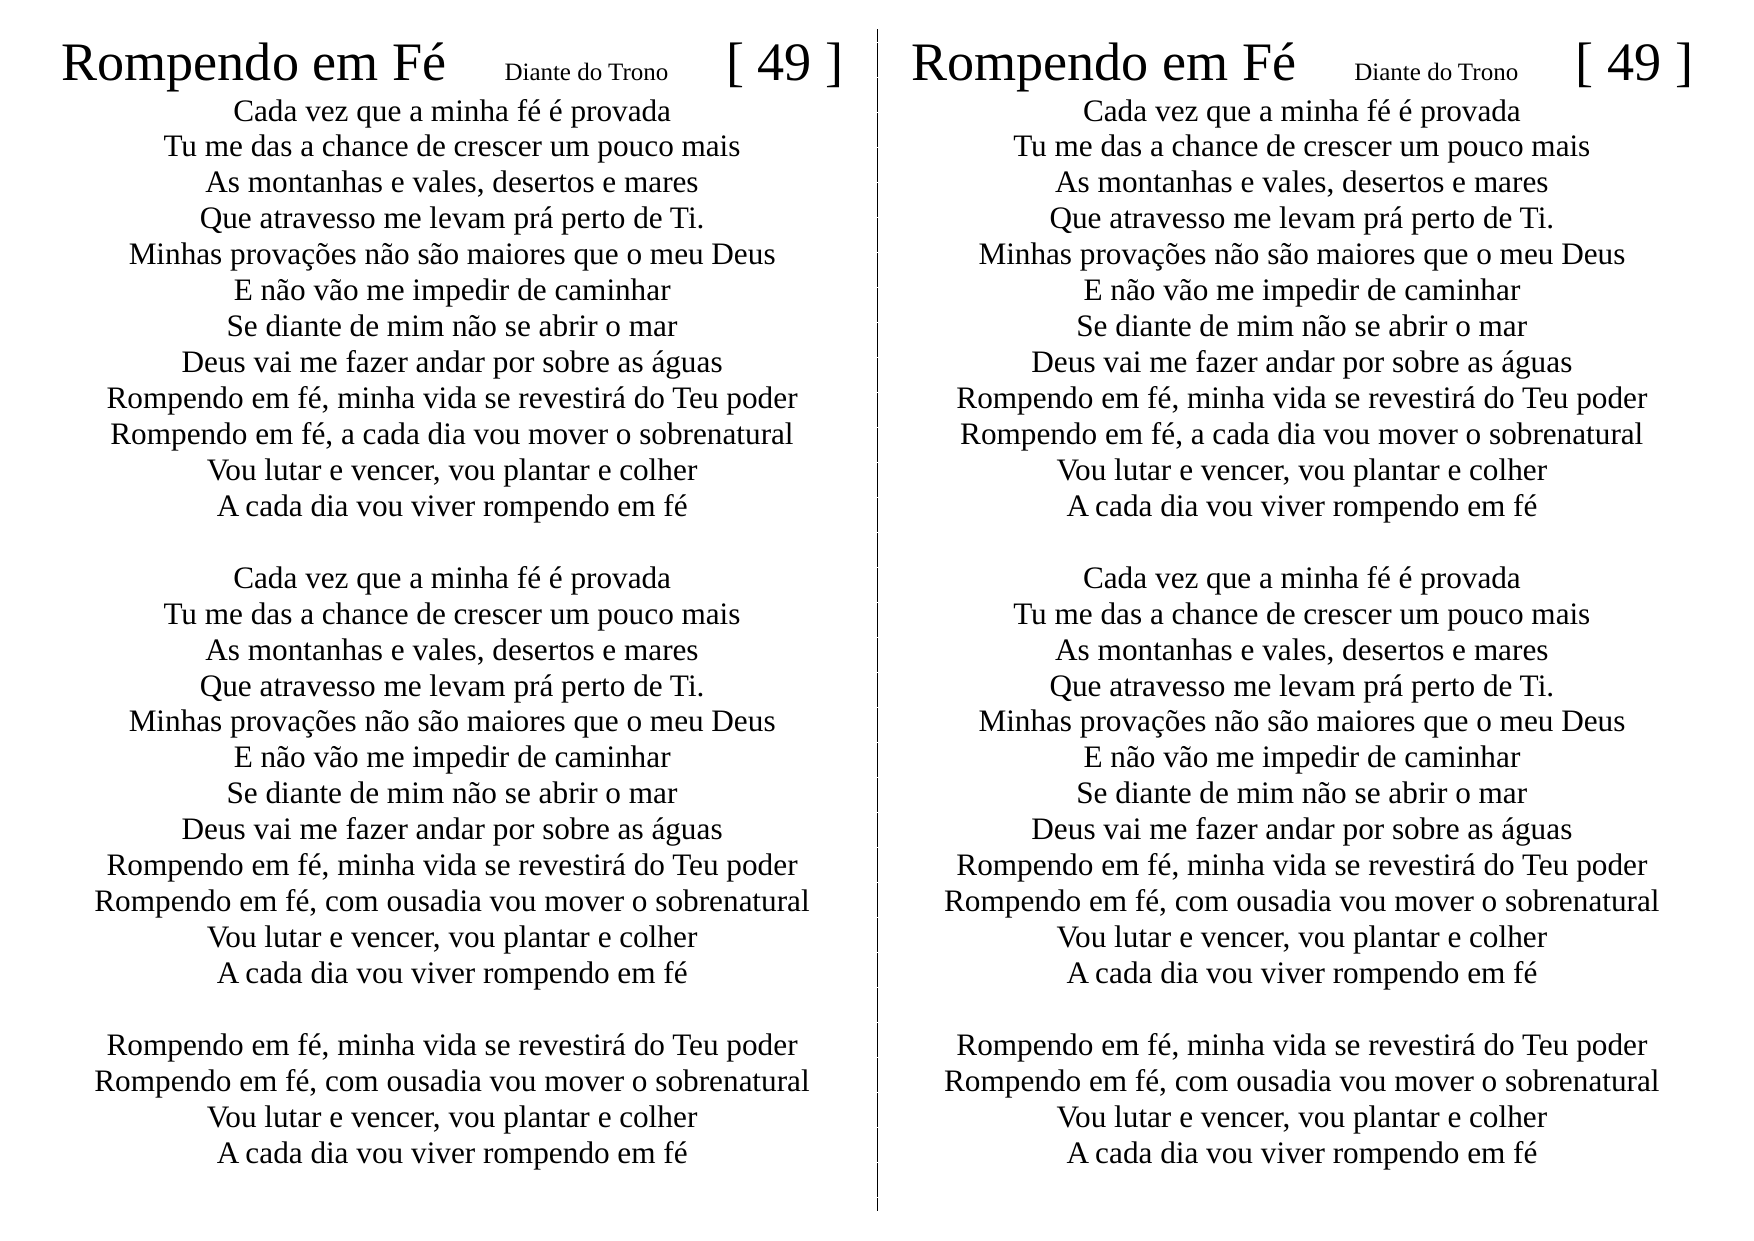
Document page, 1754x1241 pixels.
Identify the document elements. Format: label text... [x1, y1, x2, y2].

text Deus vai me fazer andar por sobre as águas [29, 811, 875, 846]
text Vou lutar e vencer, vou plantar e colher [879, 1098, 1724, 1134]
text Rompendo em fé, com ousadia vou mover o sobrenatural [29, 1062, 875, 1098]
text A cada dia vou viver rompendo em fé [879, 954, 1724, 990]
text Minhas provações não são maiores que o meu Deus [879, 703, 1724, 739]
text Rompendo em fé, com ousadia vou mover o sobrenatural [879, 1062, 1724, 1098]
text A cada dia vou viver rompendo em fé [879, 487, 1724, 523]
text Rompendo em fé, minha vida se revestirá do Teu poder [29, 1026, 875, 1062]
text Rompendo em fé, a cada dia vou mover o sobrenatural [29, 415, 875, 451]
text Se diante de mim não se abrir o mar [879, 774, 1724, 811]
text Que atravesso me levam prá perto de Ti. [29, 667, 875, 703]
text As montanhas e vales, desertos e mares [29, 631, 875, 667]
text Rompendo em fé, minha vida se revestirá do Teu poder [29, 846, 875, 882]
text Que atravesso me levam prá perto de Ti. [879, 199, 1724, 236]
text Rompendo em Fé Diante do Trono [ 49 ] [29, 29, 875, 92]
text Vou lutar e vencer, vou plantar e colher [29, 451, 875, 487]
text Deus vai me fazer andar por sobre as águas [879, 811, 1724, 846]
text Deus vai me fazer andar por sobre as águas [879, 343, 1724, 379]
text E não vão me impedir de caminhar [879, 271, 1724, 307]
text Rompendo em fé, minha vida se revestirá do Teu poder [29, 379, 875, 415]
text Cada vez que a minha fé é provada [879, 92, 1724, 128]
text Vou lutar e vencer, vou plantar e colher [29, 1098, 875, 1134]
text Tu me das a chance de crescer um pouco mais [29, 128, 875, 164]
text As montanhas e vales, desertos e mares [879, 164, 1724, 199]
text Rompendo em fé, minha vida se revestirá do Teu poder [879, 846, 1724, 882]
text A cada dia vou viver rompendo em fé [29, 487, 875, 523]
text Minhas provações não são maiores que o meu Deus [29, 703, 875, 739]
text A cada dia vou viver rompendo em fé [29, 1134, 875, 1170]
text Vou lutar e vencer, vou plantar e colher [879, 451, 1724, 487]
text Se diante de mim não se abrir o mar [29, 307, 875, 343]
text A cada dia vou viver rompendo em fé [29, 954, 875, 990]
text Minhas provações não são maiores que o meu Deus [879, 236, 1724, 271]
text Vou lutar e vencer, vou plantar e colher [879, 918, 1724, 954]
text Se diante de mim não se abrir o mar [879, 307, 1724, 343]
text Que atravesso me levam prá perto de Ti. [29, 199, 875, 236]
text Se diante de mim não se abrir o mar [29, 774, 875, 811]
text Rompendo em fé, com ousadia vou mover o sobrenatural [29, 882, 875, 918]
text E não vão me impedir de caminhar [29, 739, 875, 774]
text Rompendo em fé, minha vida se revestirá do Teu poder [879, 1026, 1724, 1062]
text Deus vai me fazer andar por sobre as águas [29, 343, 875, 379]
text Cada vez que a minha fé é provada [29, 92, 875, 128]
text As montanhas e vales, desertos e mares [29, 164, 875, 199]
text Que atravesso me levam prá perto de Ti. [879, 667, 1724, 703]
text As montanhas e vales, desertos e mares [879, 631, 1724, 667]
text E não vão me impedir de caminhar [29, 271, 875, 307]
text Cada vez que a minha fé é provada [879, 559, 1724, 595]
text Tu me das a chance de crescer um pouco mais [29, 595, 875, 631]
text Cada vez que a minha fé é provada [29, 559, 875, 595]
text A cada dia vou viver rompendo em fé [879, 1134, 1724, 1170]
text Vou lutar e vencer, vou plantar e colher [29, 918, 875, 954]
text Minhas provações não são maiores que o meu Deus [29, 236, 875, 271]
text Tu me das a chance de crescer um pouco mais [879, 128, 1724, 164]
text Rompendo em fé, com ousadia vou mover o sobrenatural [879, 882, 1724, 918]
text E não vão me impedir de caminhar [879, 739, 1724, 774]
text Tu me das a chance de crescer um pouco mais [879, 595, 1724, 631]
text Rompendo em Fé Diante do Trono [ 49 ] [879, 29, 1724, 92]
text Rompendo em fé, a cada dia vou mover o sobrenatural [879, 415, 1724, 451]
text Rompendo em fé, minha vida se revestirá do Teu poder [879, 379, 1724, 415]
